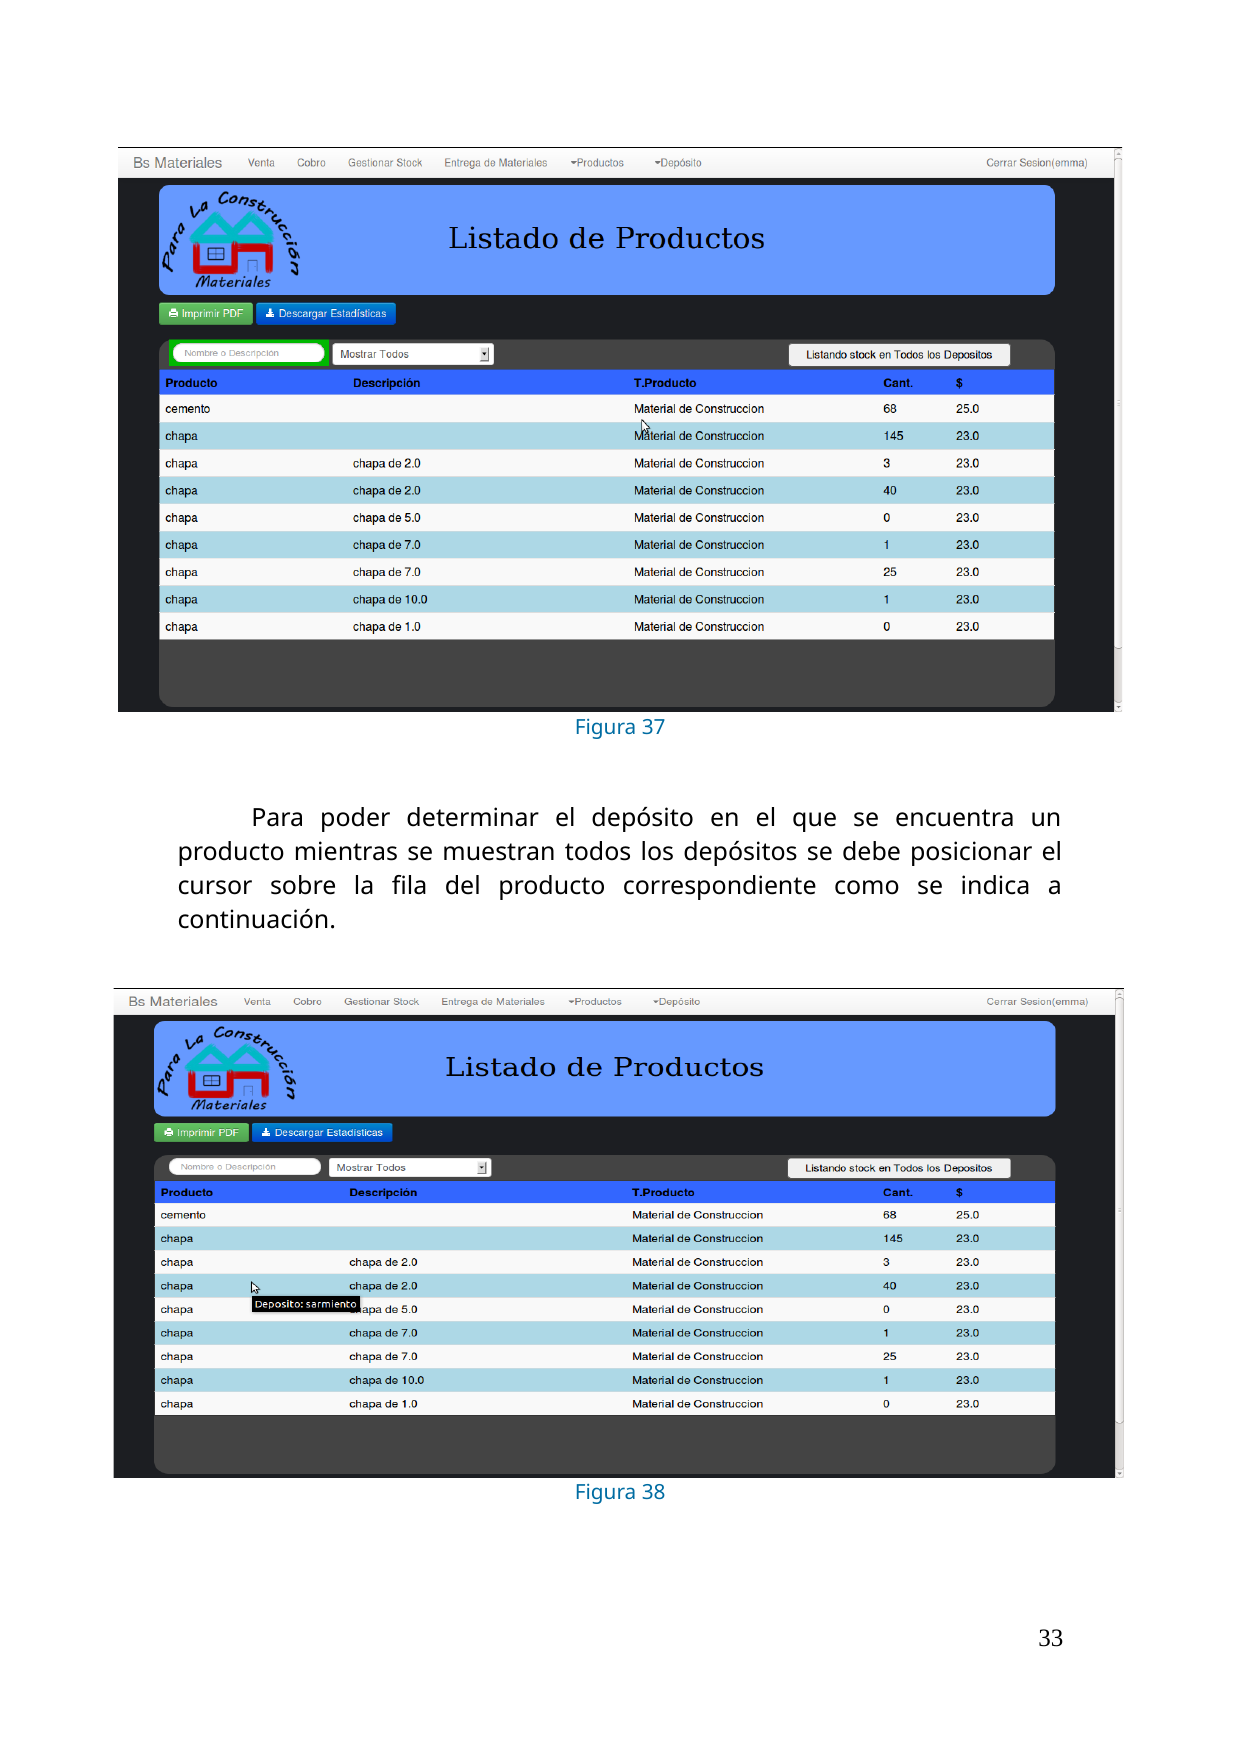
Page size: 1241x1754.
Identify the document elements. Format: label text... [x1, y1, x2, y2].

text Para poder determinar el depósito en el que se encuentra un producto mientras se muestran todos los depósitos se debe posicionar el cursor sobre la fila del producto correspondiente como se indica a continuación. [177, 799, 1063, 936]
text Figura 38 [177, 1478, 1063, 1506]
text Figura 37 [177, 712, 1063, 740]
picture [113, 988, 1124, 1478]
picture [118, 147, 1123, 712]
